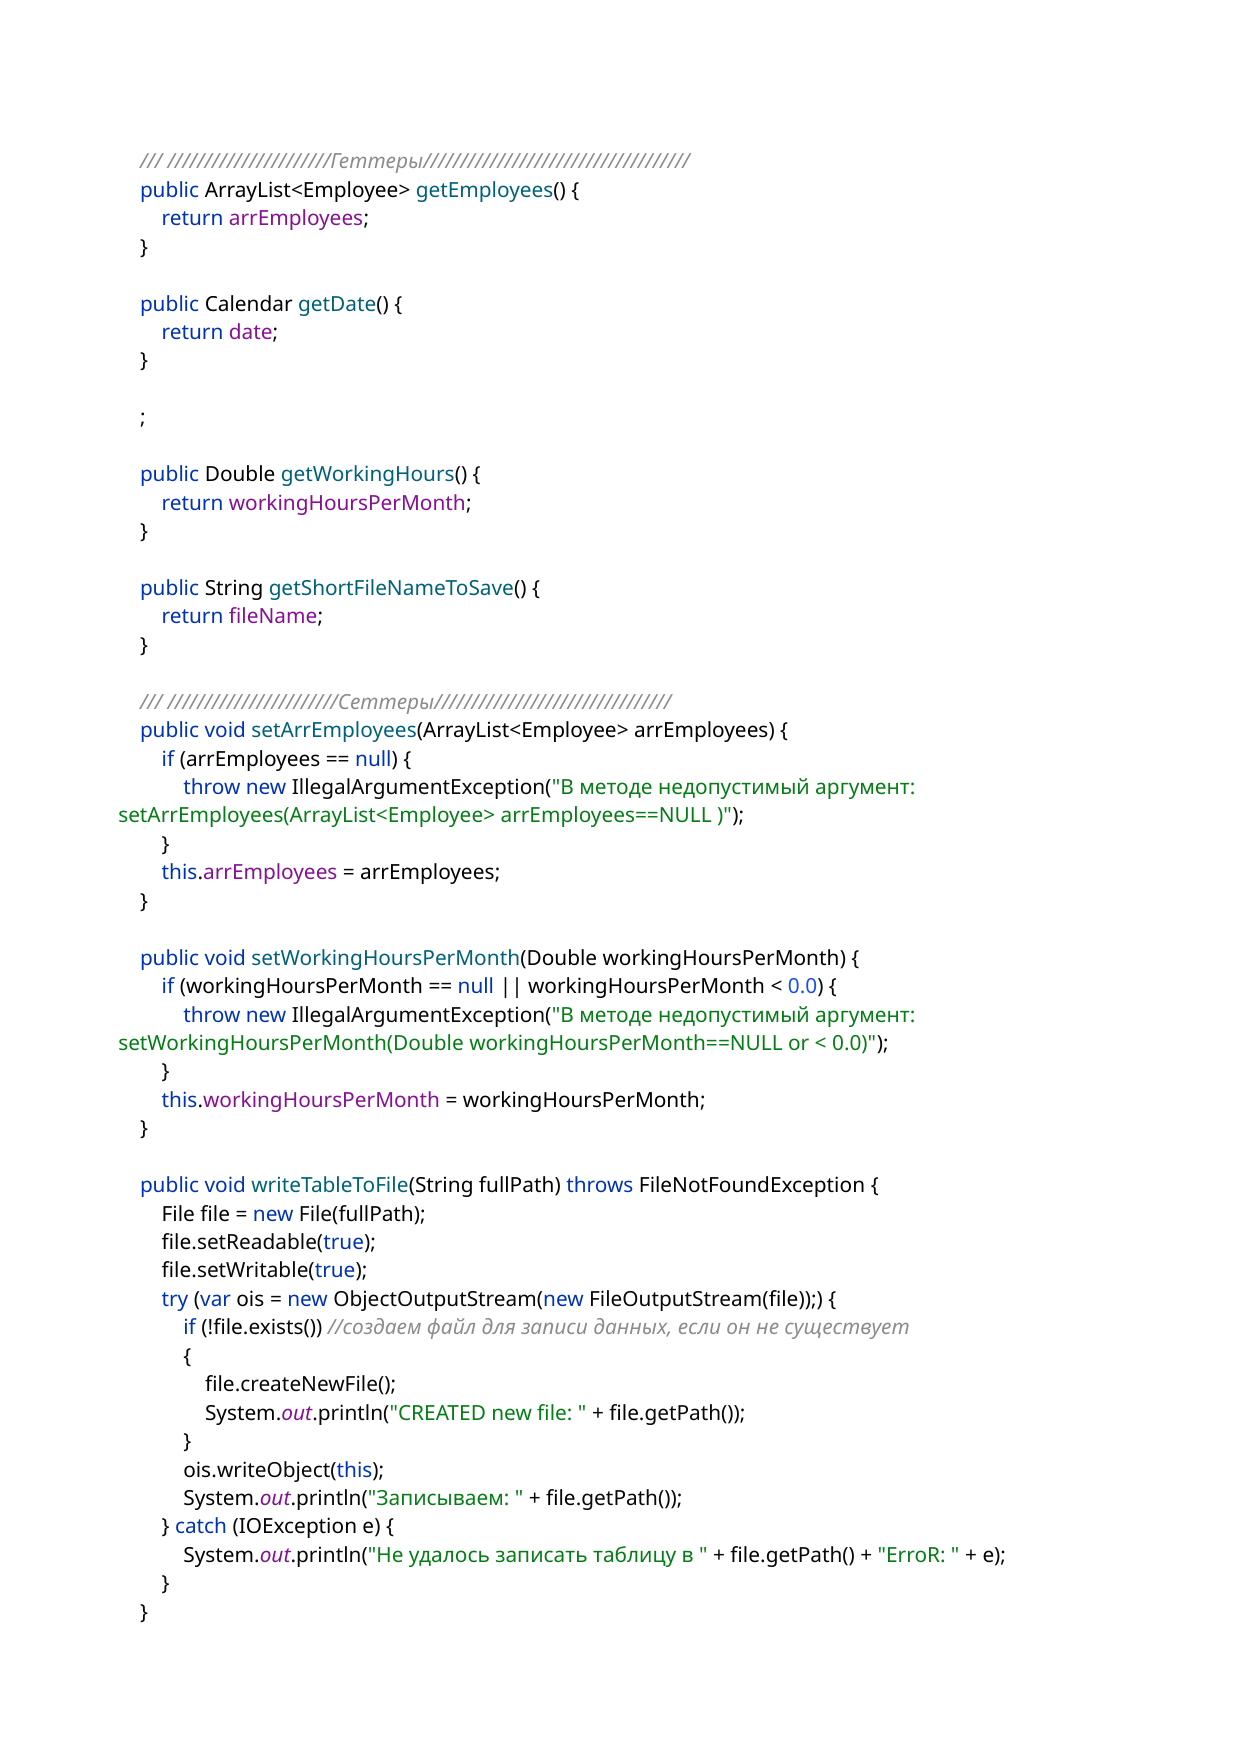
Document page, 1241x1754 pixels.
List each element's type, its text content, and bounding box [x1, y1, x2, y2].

text /// //////////////////////Геттеры//////////////////////////////////// public ArrayList<Employee> getEmployees() { return arrEmployees; } public Calendar getDate() { return date; } ; public Double getWorkingHours() { return workingHoursPerMonth; } public String getShortFileNameToSave() { return fileName; } /// ///////////////////////Сеттеры//////////////////////////////// public void setArrEmployees(ArrayList<Employee> arrEmployees) { if (arrEmployees == null) { throw new IllegalArgumentException("В методе недопустимый аргумент: setArrEmployees(ArrayList<Employee> arrEmployees==NULL )"); } this.arrEmployees = arrEmployees; } public void setWorkingHoursPerMonth(Double workingHoursPerMonth) { if (workingHoursPerMonth == null || workingHoursPerMonth < 0.0) { throw new IllegalArgumentException("В методе недопустимый аргумент: setWorkingHoursPerMonth(Double workingHoursPerMonth==NULL or < 0.0)"); } this.workingHoursPerMonth = workingHoursPerMonth; } public void writeTableToFile(String fullPath) throws FileNotFoundException { File file = new File(fullPath); file.setReadable(true); file.setWritable(true); try (var ois = new ObjectOutputStream(new FileOutputStream(file));) { if (!file.exists()) //создаем файл для записи данных, если он не существует { file.createNewFile(); System.out.println("CREATED new file: " + file.getPath()); } ois.writeObject(this); System.out.println("Записываем: " + file.getPath()); } catch (IOException e) { System.out.println("Не удалось записать таблицу в " + file.getPath() + "ErroR: " + e); } } [118, 118, 1176, 1625]
